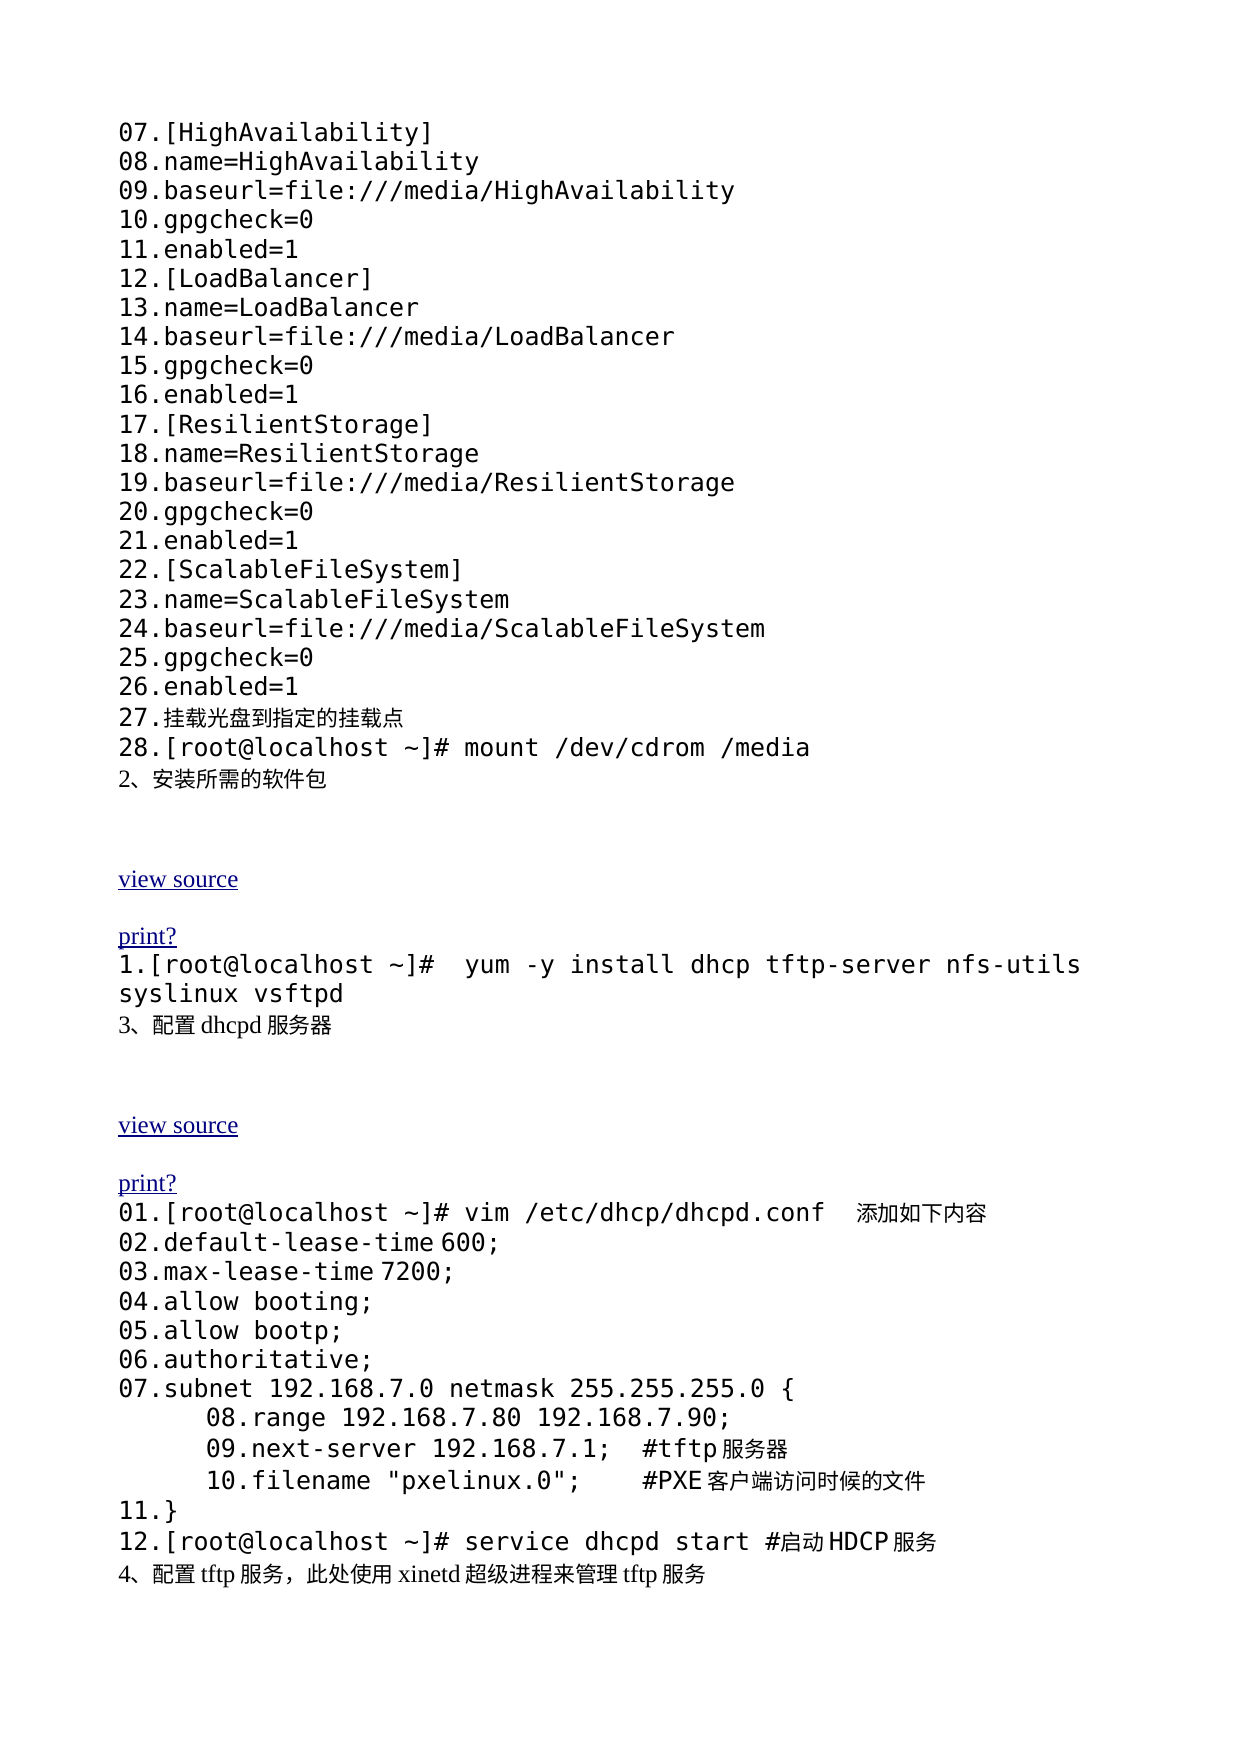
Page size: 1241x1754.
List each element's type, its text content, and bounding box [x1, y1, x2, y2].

text 13.name=LoadBalancer [118, 293, 1122, 322]
text 01.[root@localhost ~]# vim /etc/dhcp/dhcpd.conf 添加如下内容 [118, 1196, 1122, 1228]
text 2、安装所需的软件包 [118, 762, 1122, 851]
text 23.name=ScalableFileSystem [118, 585, 1122, 614]
text view source [118, 1110, 1122, 1139]
text 11.enabled=1 [118, 235, 1122, 264]
text 22.[ScalableFileSystem] [118, 556, 1122, 585]
text 3、配置dhcpd服务器 [118, 1008, 1122, 1098]
text 4、配置tftp服务，此处使用xinetd超级进程来管理tftp服务 [118, 1557, 1122, 1617]
text 12.[LoadBalancer] [118, 264, 1122, 293]
text 02.default-lease-time 600; [118, 1228, 1122, 1257]
text 08.name=HighAvailability [118, 147, 1122, 176]
text view source [118, 864, 1122, 893]
text 06.authoritative; [118, 1345, 1122, 1374]
text 21.enabled=1 [118, 526, 1122, 556]
text 15.gpgcheck=0 [118, 351, 1122, 381]
text 26.enabled=1 [118, 672, 1122, 701]
text 19.baseurl=file:///media/ResilientStorage [118, 468, 1122, 497]
text print? [118, 921, 1122, 950]
text 20.gpgcheck=0 [118, 497, 1122, 526]
text 25.gpgcheck=0 [118, 643, 1122, 672]
text 17.[ResilientStorage] [118, 410, 1122, 439]
text 14.baseurl=file:///media/LoadBalancer [118, 322, 1122, 351]
text 09.baseurl=file:///media/HighAvailability [118, 176, 1122, 206]
text 12.[root@localhost ~]# service dhcpd start #启动HDCP服务 [118, 1525, 1122, 1557]
text 24.baseurl=file:///media/ScalableFileSystem [118, 614, 1122, 643]
text 27.挂载光盘到指定的挂载点 [118, 701, 1122, 733]
text 1.[root@localhost ~]# yum -y install dhcp tftp-server nfs-utils syslinux vsftpd [118, 950, 1122, 1008]
text 09.next-server 192.168.7.1; #tftp服务器 [206, 1432, 1122, 1464]
text 05.allow bootp; [118, 1316, 1122, 1345]
text print? [118, 1168, 1122, 1196]
text 10.filename "pxelinux.0"; #PXE客户端访问时候的文件 [206, 1464, 1122, 1496]
text 03.max-lease-time 7200; [118, 1257, 1122, 1287]
text 28.[root@localhost ~]# mount /dev/cdrom /media [118, 733, 1122, 762]
text 07.[HighAvailability] [118, 118, 1122, 147]
text 11.} [118, 1496, 1122, 1525]
text 16.enabled=1 [118, 381, 1122, 410]
text 04.allow booting; [118, 1287, 1122, 1316]
text 07.subnet 192.168.7.0 netmask 255.255.255.0 { [118, 1374, 1122, 1403]
text 08.range 192.168.7.80 192.168.7.90; [206, 1403, 1122, 1432]
text 18.name=ResilientStorage [118, 439, 1122, 468]
text 10.gpgcheck=0 [118, 206, 1122, 235]
